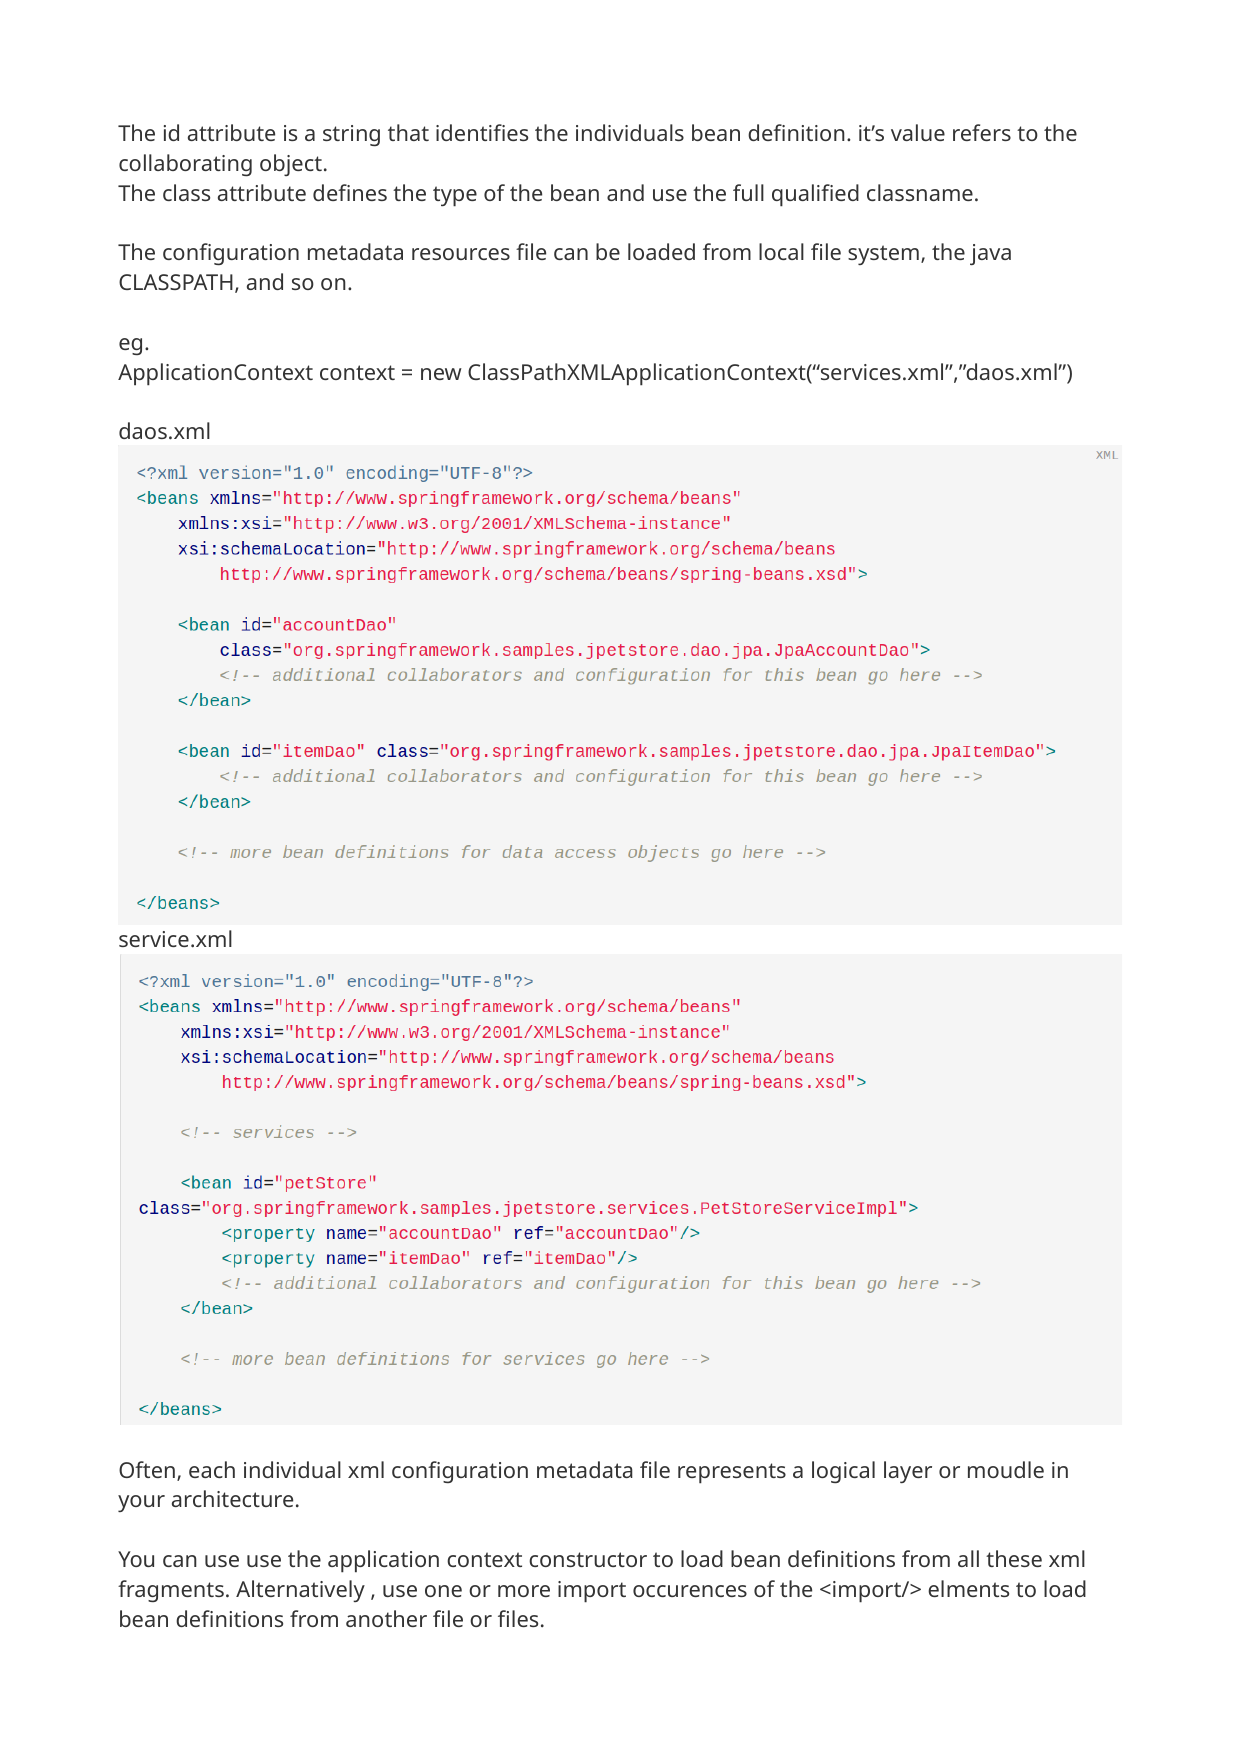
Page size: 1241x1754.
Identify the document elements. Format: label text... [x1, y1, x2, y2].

text You can use use the application context constructor to load bean definitions from all these xml fragments. Alternatively , use one or more import occurences of the <import/> elments to load bean definitions from another file or files. [118, 1544, 1122, 1633]
text The configuration metadata resources file can be loaded from local file system, the java CLASSPATH, and so on. [118, 237, 1122, 297]
picture [118, 954, 1123, 1425]
text The class attribute defines the type of the bean and use the full qualified classname. [118, 178, 1122, 207]
picture [118, 445, 1123, 925]
text daos.xml [118, 416, 1122, 445]
text service.xml [118, 925, 1122, 954]
text ApplicationContext context = new ClassPathXMLApplicationContext(“services.xml”,”daos.xml”) [118, 356, 1122, 386]
text eg. [118, 327, 1122, 356]
text Often, each individual xml configuration metadata file represents a logical layer or moudle in your architecture. [118, 1454, 1122, 1514]
text The id attribute is a string that identifies the individuals bean definition. it’s value refers to the collaborating object. [118, 118, 1122, 178]
